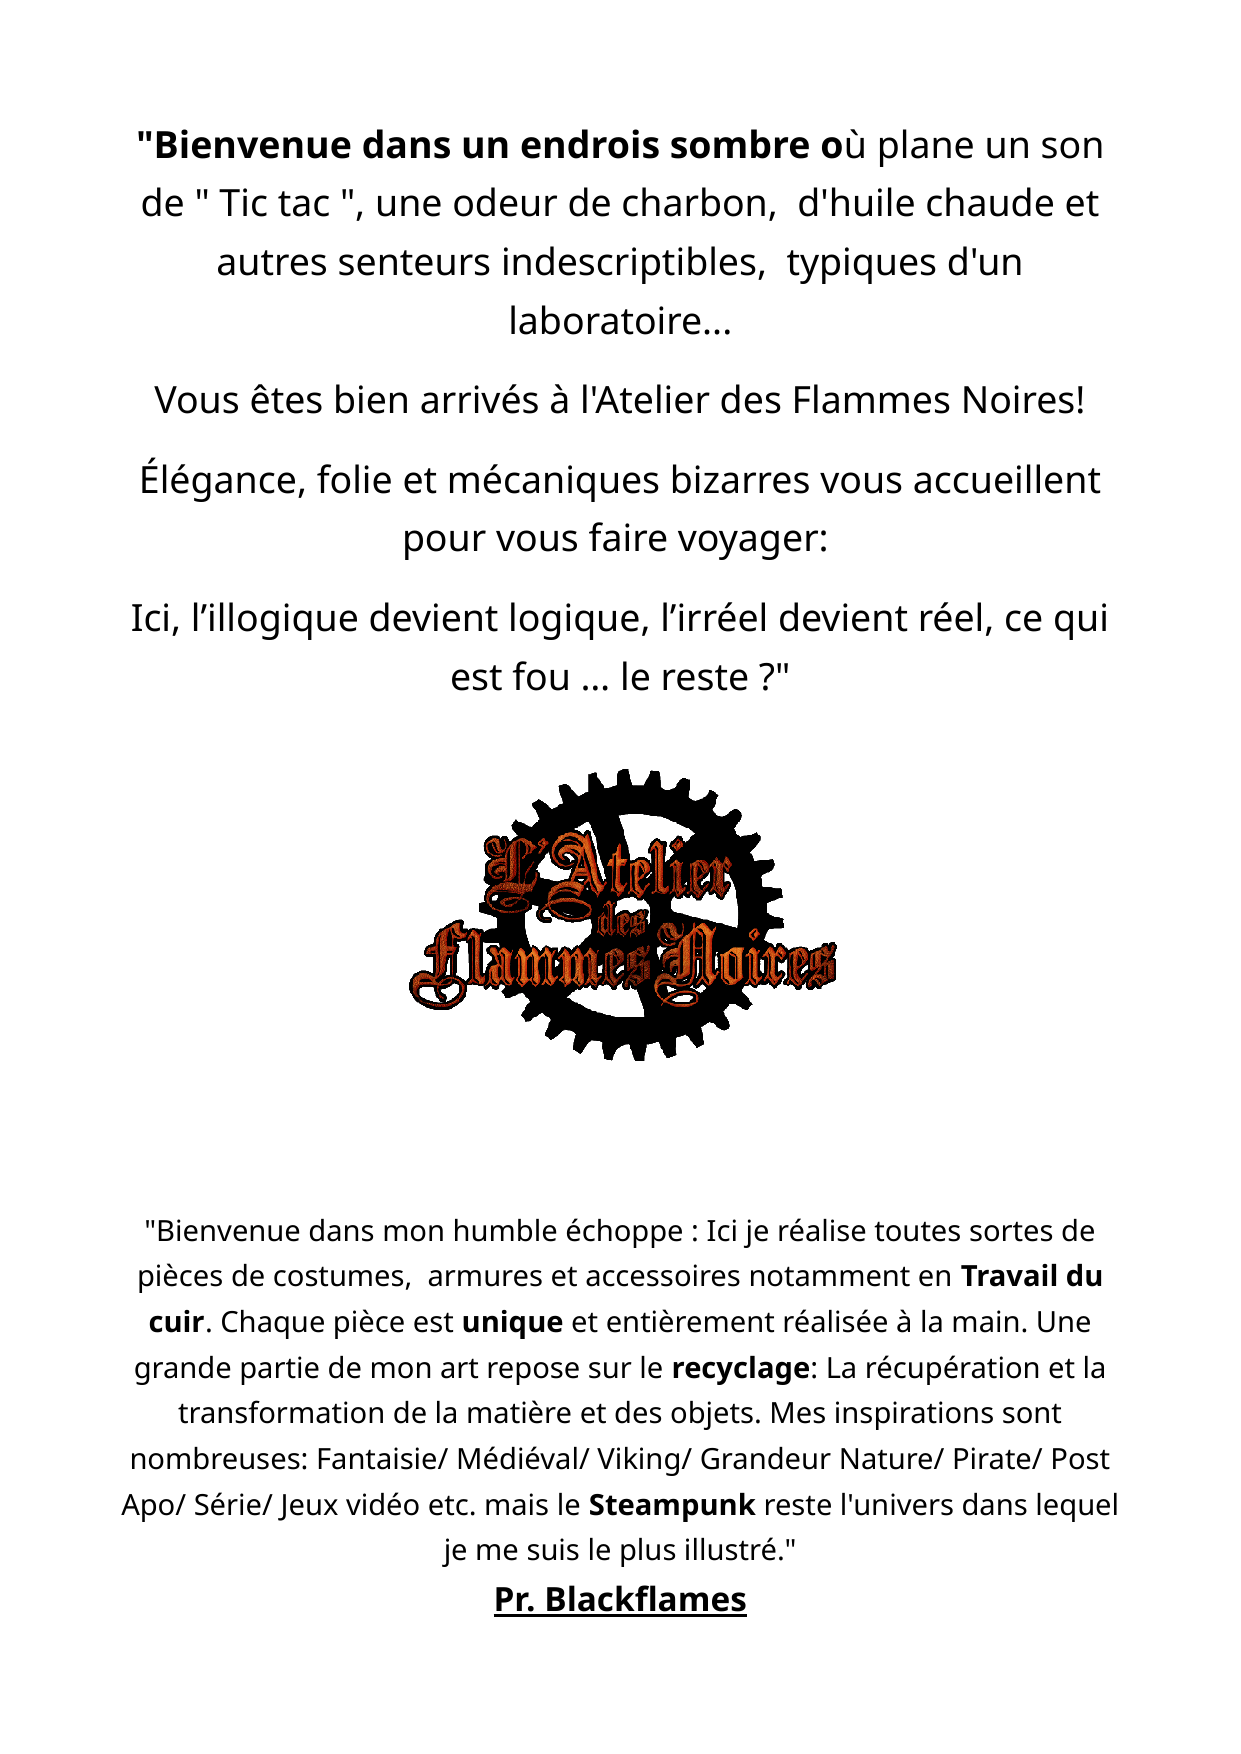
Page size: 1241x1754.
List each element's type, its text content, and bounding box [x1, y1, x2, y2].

text "Bienvenue dans un endrois sombre où plane un son de " Tic tac ", une odeur de charbon, d'huile chaude et autres senteurs indescriptibles, typiques d'un laboratoire... [118, 118, 1122, 345]
text Vous êtes bien arrivés à l'Atelier des Flammes Noires! [118, 373, 1122, 424]
text "Bienvenue dans mon humble échoppe : Ici je réalise toutes sortes de pièces de costumes, armures et accessoires notamment en Travail du cuir. Chaque pièce est unique et entièrement réalisée à la main. Une grande partie de mon art repose sur le recyclage: La récupération et la transformation de la matière et des objets. Mes inspirations sont nombreuses: Fantaisie/ Médiéval/ Viking/ Grandeur Nature/ Pirate/ Post Apo/ Série/ Jeux vidéo etc. mais le Steampunk reste l'univers dans lequel je me suis le plus illustré." Pr. Blackflames [118, 1210, 1122, 1621]
text Ici, l’illogique devient logique, l’irréel devient réel, ce qui est fou … le reste ?" [118, 591, 1122, 1185]
text Élégance, folie et mécaniques bizarres vous accueillent pour vous faire voyager: [118, 453, 1122, 563]
